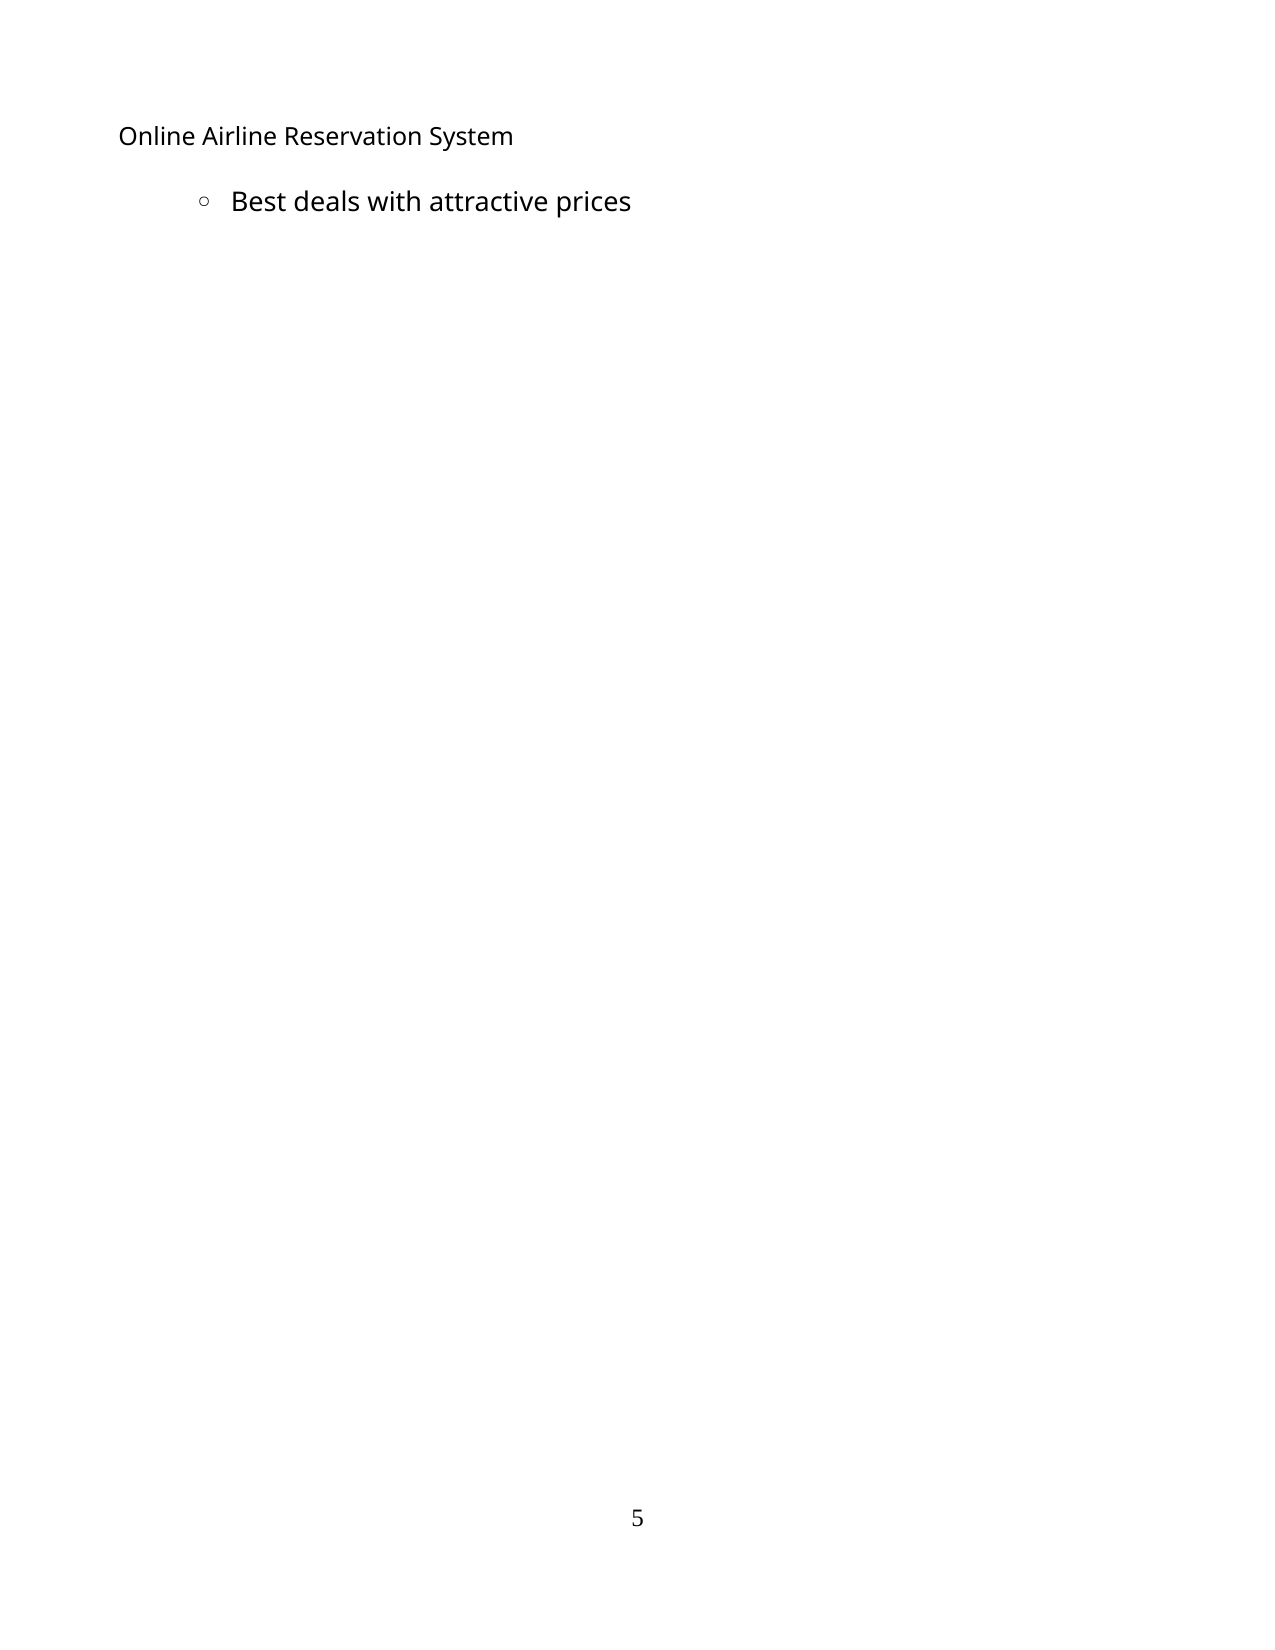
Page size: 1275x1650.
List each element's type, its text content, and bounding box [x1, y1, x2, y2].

list Best deals with attractive prices [193, 182, 1157, 219]
